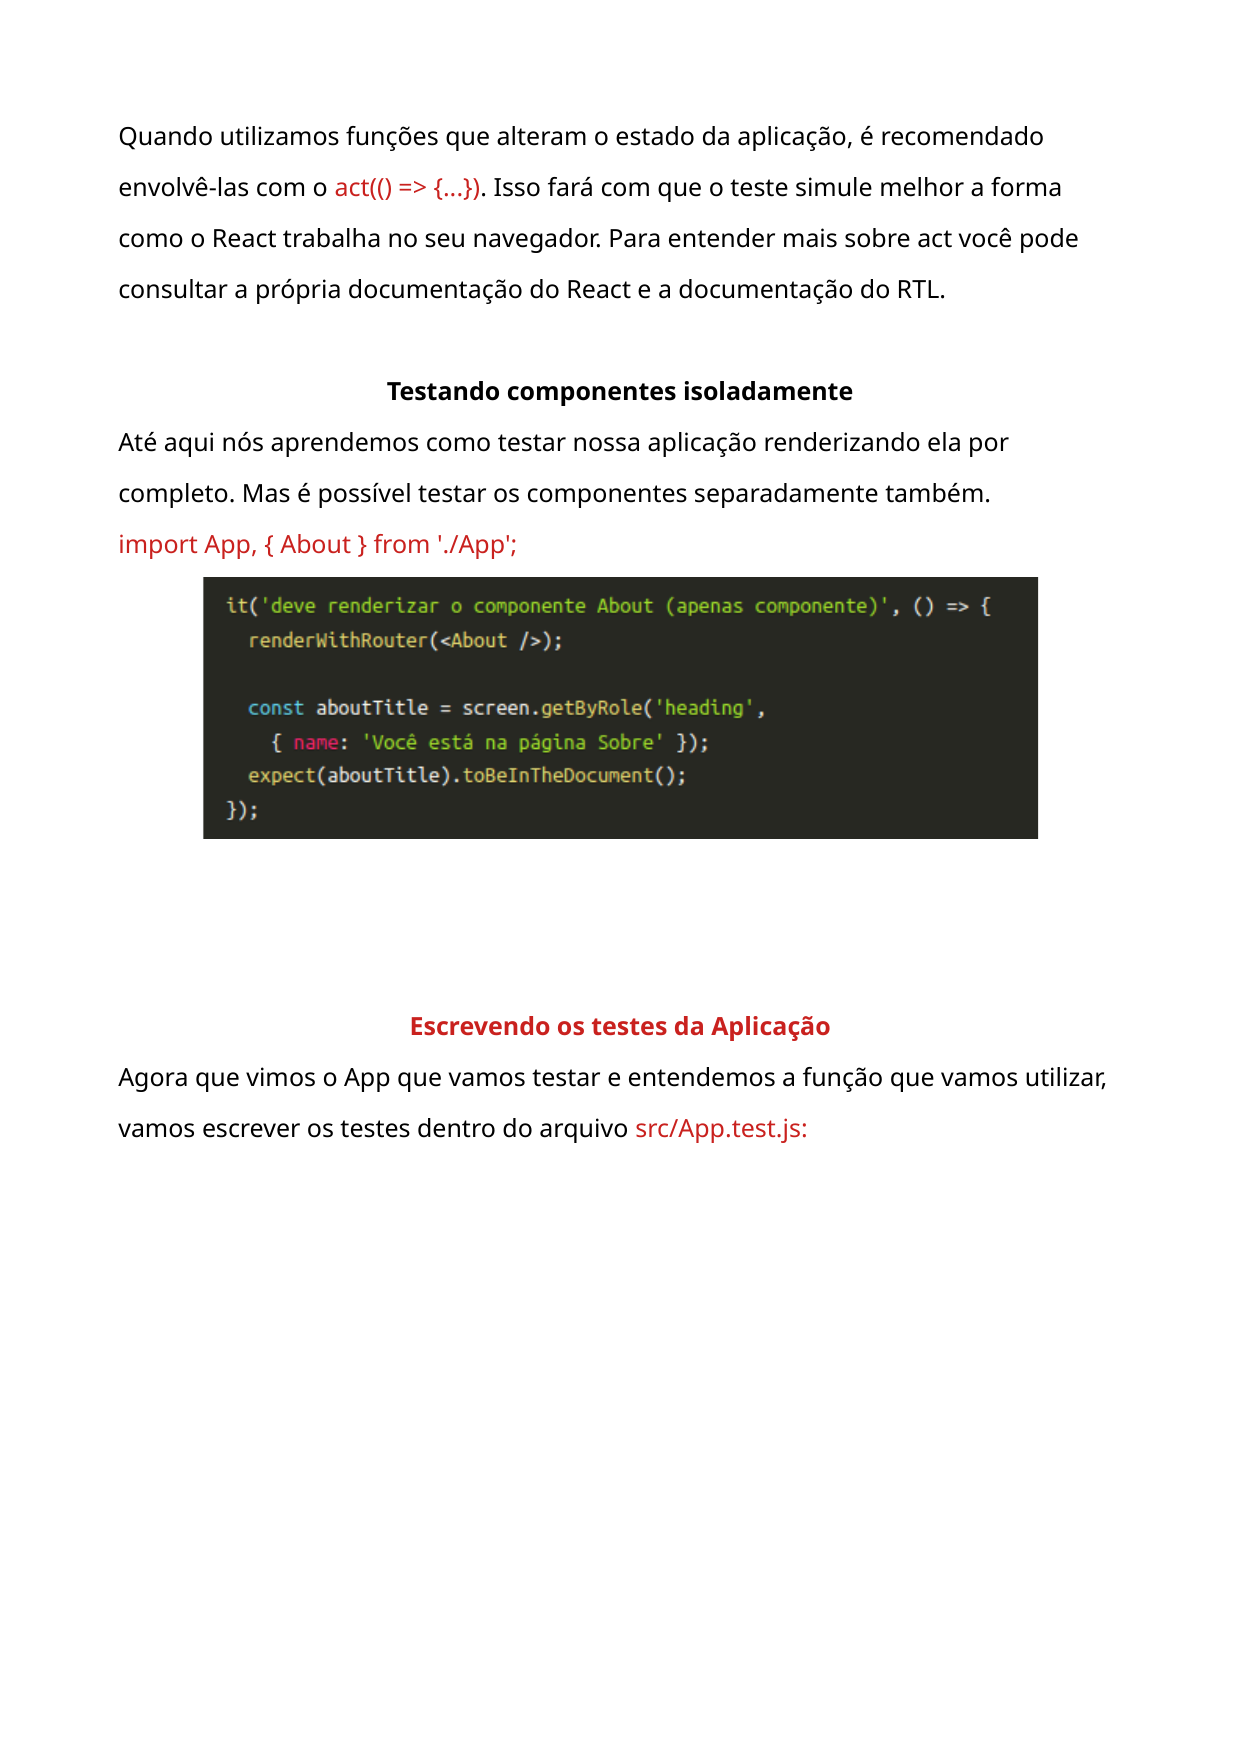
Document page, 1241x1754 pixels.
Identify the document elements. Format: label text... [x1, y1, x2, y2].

text Escrevendo os testes da Aplicação [118, 1008, 1122, 1043]
text Testando componentes isoladamente [118, 373, 1122, 407]
text Até aqui nós aprendemos como testar nossa aplicação renderizando ela por completo. Mas é possível testar os componentes separadamente também. import App, { About } from './App'; [118, 424, 1122, 561]
picture [202, 577, 1039, 839]
text Quando utilizamos funções que alteram o estado da aplicação, é recomendado envolvê-las com o act(() => {...}). Isso fará com que o teste simule melhor a forma como o React trabalha no seu navegador. Para entender mais sobre act você pode consultar a própria documentação do React e a documentação do RTL. [118, 118, 1122, 305]
text Agora que vimos o App que vamos testar e entendemos a função que vamos utilizar, vamos escrever os testes dentro do arquivo src/App.test.js: [118, 1059, 1122, 1145]
